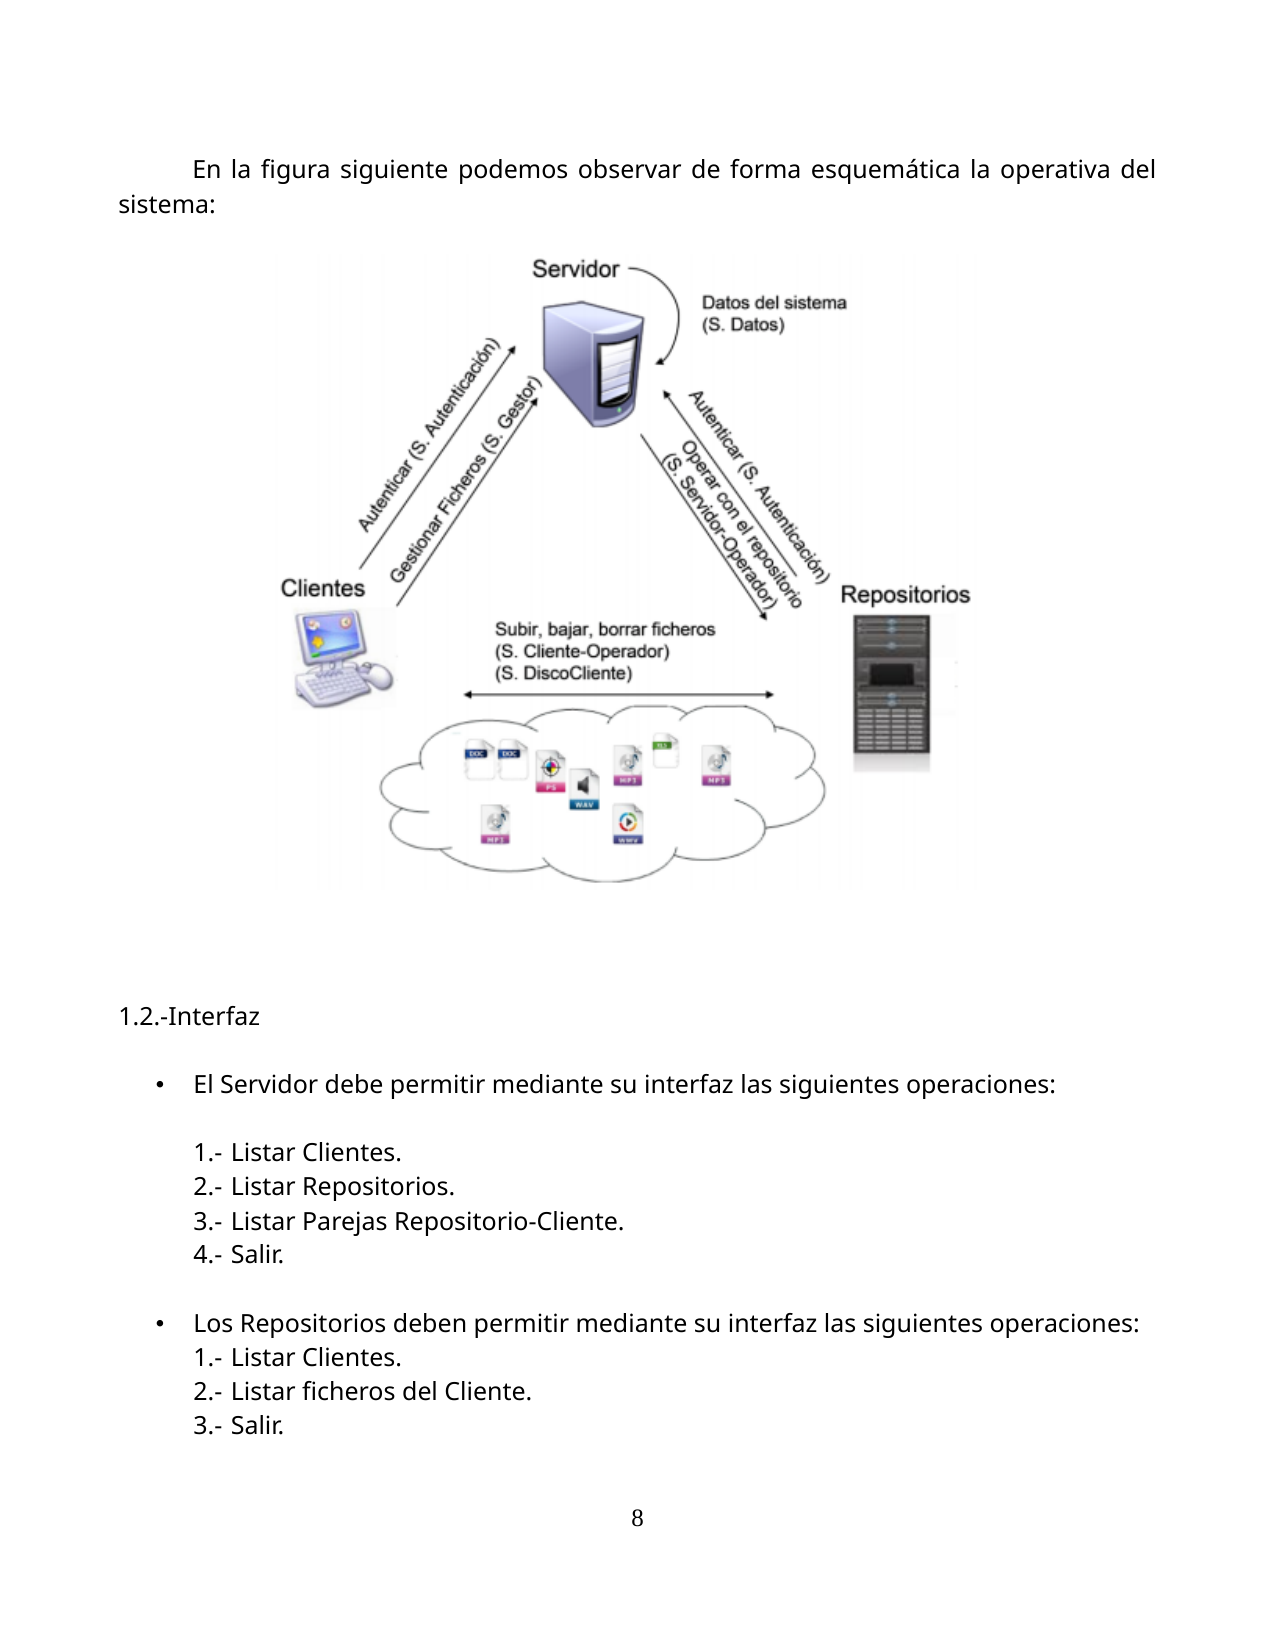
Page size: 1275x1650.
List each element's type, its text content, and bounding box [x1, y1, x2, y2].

list Listar Parejas Repositorio-Cliente. [193, 1203, 1157, 1237]
list Salir. [193, 1237, 1157, 1271]
list Salir. [193, 1407, 1157, 1442]
list Los Repositorios deben permitir mediante su interfaz las siguientes operaciones: [156, 1305, 1157, 1339]
text En la figura siguiente podemos observar de forma esquemática la operativa del sistema: [118, 152, 1157, 220]
list Listar Clientes. [193, 1135, 1157, 1169]
picture [259, 254, 1016, 897]
list Listar ficheros del Cliente. [193, 1373, 1157, 1407]
list Listar Repositorios. [193, 1169, 1157, 1203]
text 1.2.-Interfaz [118, 999, 1157, 1033]
list El Servidor debe permitir mediante su interfaz las siguientes operaciones: [156, 1067, 1157, 1101]
list Listar Clientes. [193, 1339, 1157, 1373]
